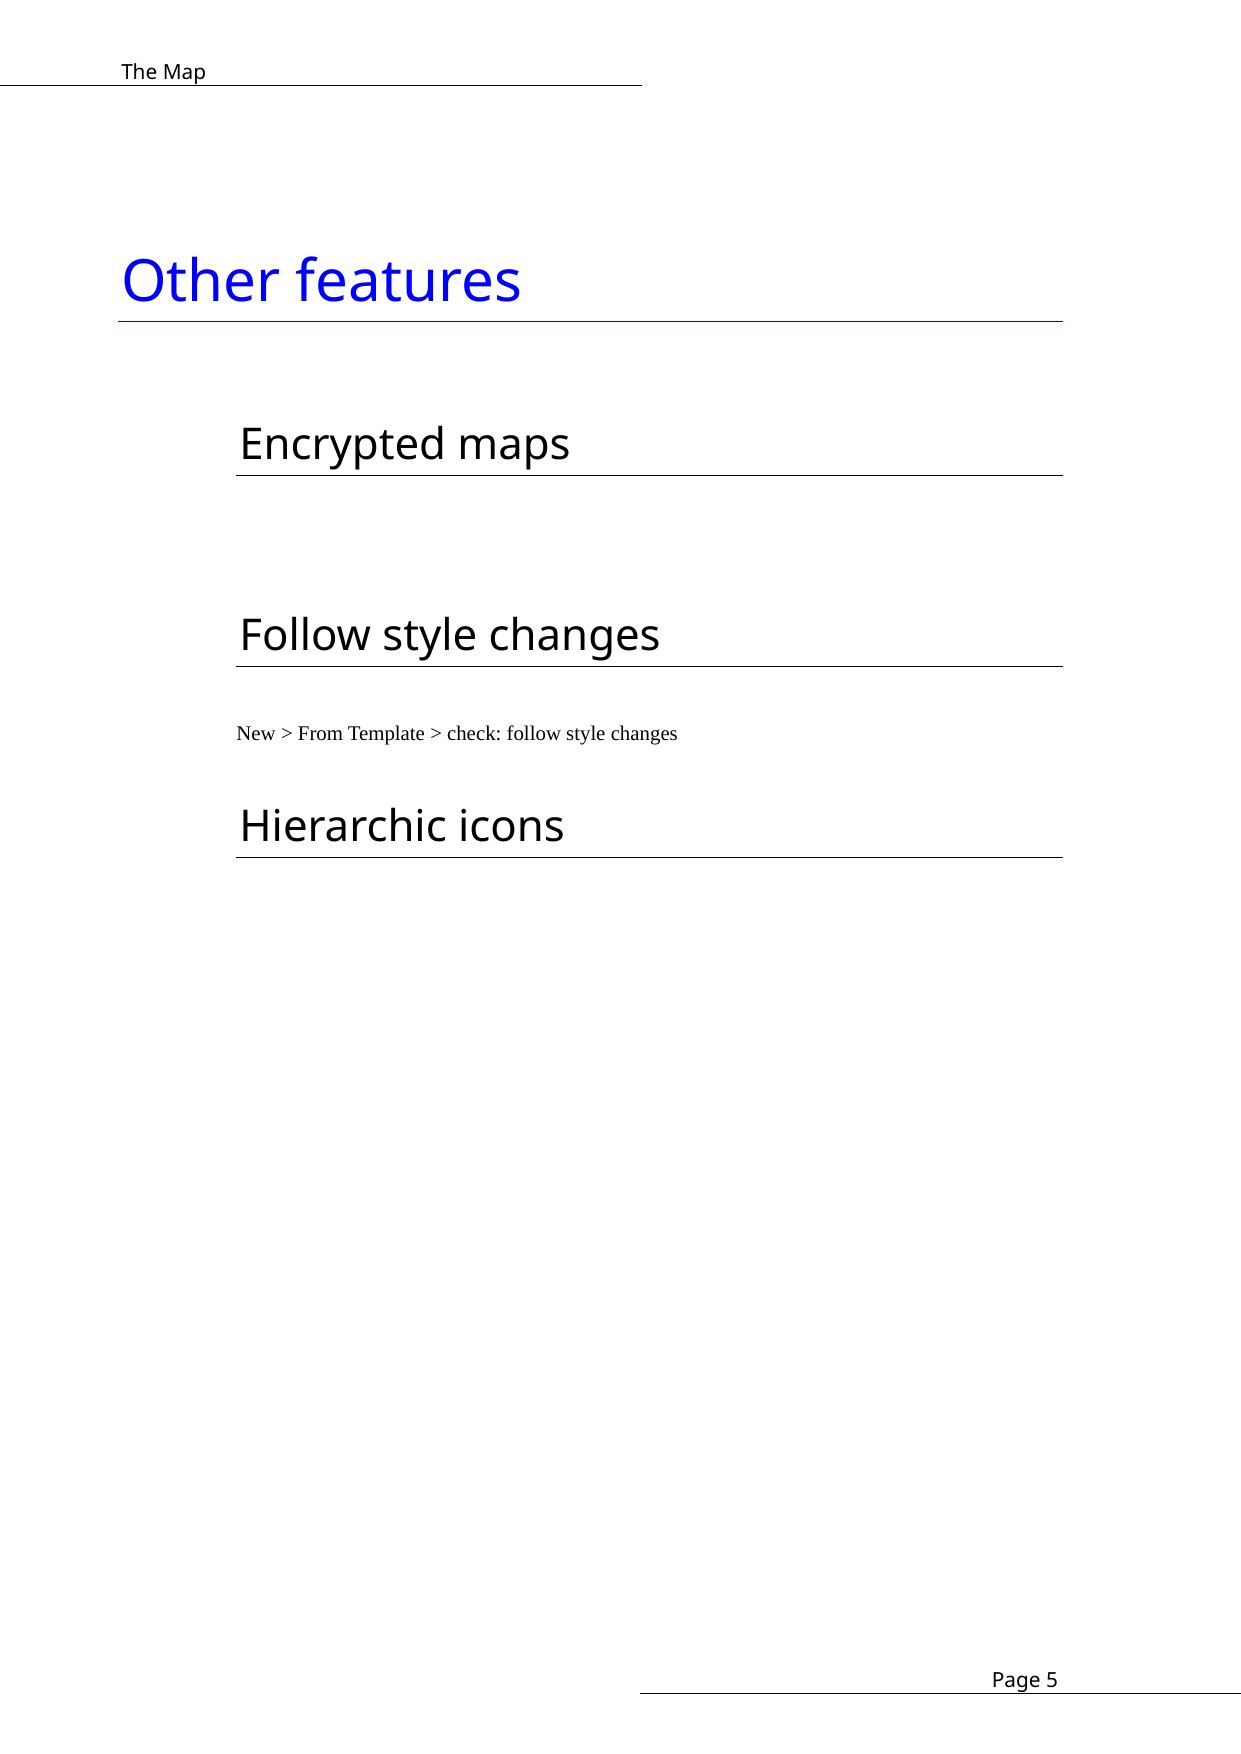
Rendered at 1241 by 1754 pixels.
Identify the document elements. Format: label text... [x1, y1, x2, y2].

subtitle Follow style changes [236, 601, 1063, 666]
text New > From Template > check: follow style changes [236, 721, 1063, 745]
subtitle Hierarchic icons [236, 792, 1063, 857]
subtitle Encrypted maps [236, 410, 1063, 475]
subtitle Other features [118, 236, 1063, 321]
